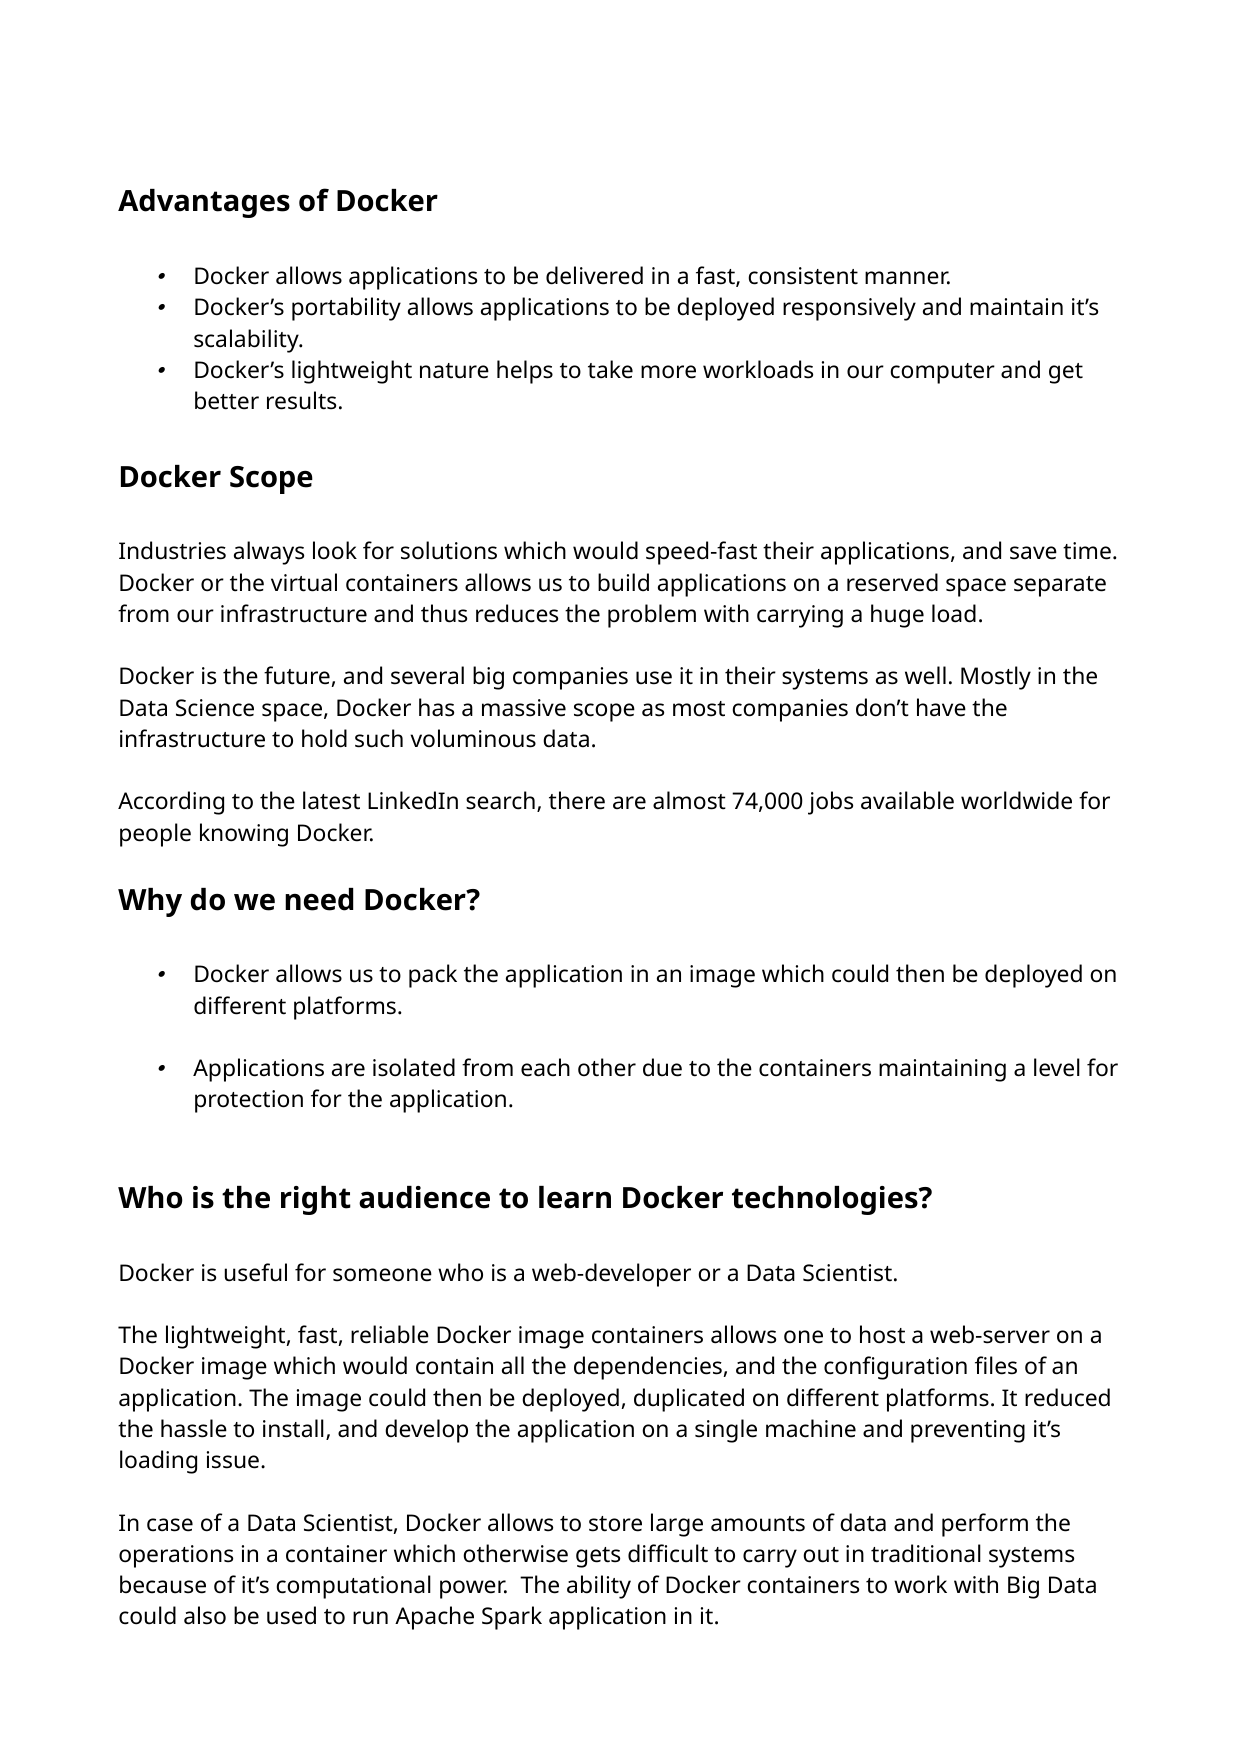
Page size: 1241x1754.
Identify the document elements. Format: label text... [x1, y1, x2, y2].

text Docker Scope [118, 456, 1122, 496]
list Docker allows applications to be delivered in a fast, consistent manner. [156, 260, 1122, 291]
text The lightweight, fast, reliable Docker image containers allows one to host a web-server on a Docker image which would contain all the dependencies, and the configuration files of an application. The image could then be deployed, duplicated on different platforms. It reduced the hassle to install, and develop the application on a single machine and preventing it’s loading issue. [118, 1319, 1122, 1475]
text Advantages of Docker [118, 181, 1122, 220]
text Why do we need Docker? [118, 879, 1122, 919]
list Docker’s portability allows applications to be deployed responsively and maintain it’s scalability. [156, 291, 1122, 354]
text Who is the right audience to learn Docker technologies? [118, 1177, 1122, 1217]
text Docker is useful for someone who is a web-developer or a Data Scientist. [118, 1257, 1122, 1288]
list Applications are isolated from each other due to the containers maintaining a level for protection for the application. [156, 1052, 1122, 1115]
text In case of a Data Scientist, Docker allows to store large amounts of data and perform the operations in a container which otherwise gets difficult to carry out in traditional systems because of it’s computational power. The ability of Docker containers to work with Big Data could also be used to run Apache Spark application in it. [118, 1507, 1122, 1632]
list Docker’s lightweight nature helps to take more workloads in our computer and get better results. [156, 354, 1122, 416]
list Docker allows us to pack the application in an image which could then be deployed on different platforms. [156, 958, 1122, 1021]
text Industries always look for solutions which would speed-fast their applications, and save time. Docker or the virtual containers allows us to build applications on a reserved space separate from our infrastructure and thus reduces the problem with carrying a huge load. Docker is the future, and several big companies use it in their systems as well. Mostly in the Data Science space, Docker has a massive scope as most companies don’t have the infrastructure to hold such voluminous data. According to the latest LinkedIn search, there are almost 74,000 jobs available worldwide for people knowing Docker. [118, 535, 1122, 879]
